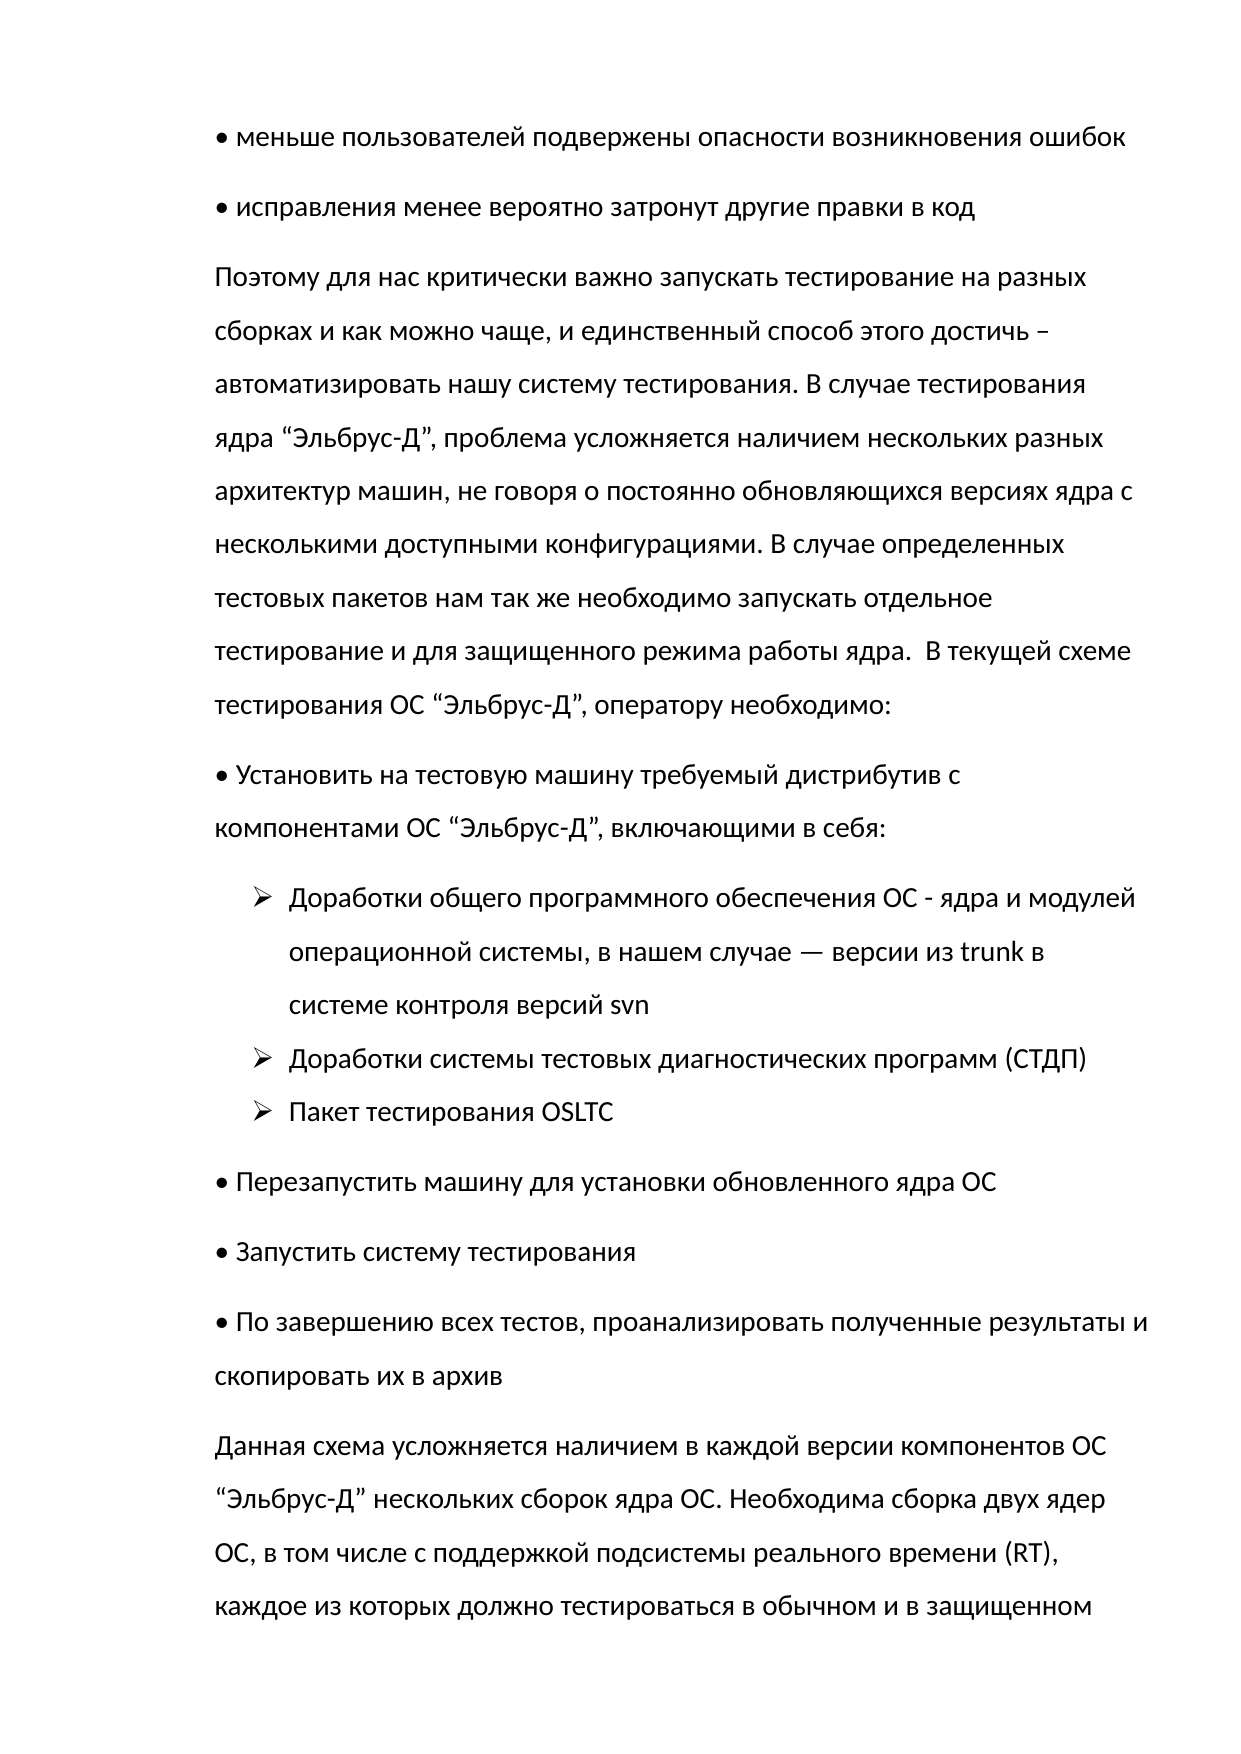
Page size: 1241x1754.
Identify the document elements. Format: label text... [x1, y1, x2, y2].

text Поэтому для нас критически важно запускать тестирование на разных сборках и как можно чаще, и единственный способ этого достичь – автоматизировать нашу систему тестирования. В случае тестирования ядра “Эльбрус-Д”, проблема усложняется наличием нескольких разных архитектур машин, не говоря о постоянно обновляющихся версиях ядра с несколькими доступными конфигурациями. В случае определенных тестовых пакетов нам так же необходимо запускать отдельное тестирование и для защищенного режима работы ядра. В текущей схеме тестирования ОС “Эльбрус-Д”, оператору необходимо: [214, 258, 1152, 721]
text • Запустить систему тестирования [214, 1233, 1152, 1269]
text • Перезапустить машину для установки обновленного ядра ОС [214, 1163, 1152, 1199]
text • исправления менее вероятно затронут другие правки в код [214, 188, 1152, 224]
text • меньше пользователей подвержены опасности возникновения ошибок [214, 118, 1152, 154]
list Доработки системы тестовых диагностических программ (СТДП) [251, 1040, 1152, 1075]
text • По завершению всех тестов, проанализировать полученные результаты и скопировать их в архив [214, 1303, 1152, 1393]
text Данная схема усложняется наличием в каждой версии компонентов ОС “Эльбрус-Д” нескольких сборок ядра ОС. Необходима сборка двух ядер ОС, в том числе с поддержкой подсистемы реального времени (RT), каждое из которых должно тестироваться в обычном и в защищенном [214, 1427, 1152, 1623]
list Доработки общего программного обеспечения ОС - ядра и модулей операционной системы, в нашем случае — версии из trunk в системе контроля версий svn [251, 879, 1152, 1022]
list Пакет тестирования OSLTC [251, 1093, 1152, 1129]
text • Установить на тестовую машину требуемый дистрибутив с компонентами ОС “Эльбрус-Д”, включающими в себя: [214, 756, 1152, 845]
